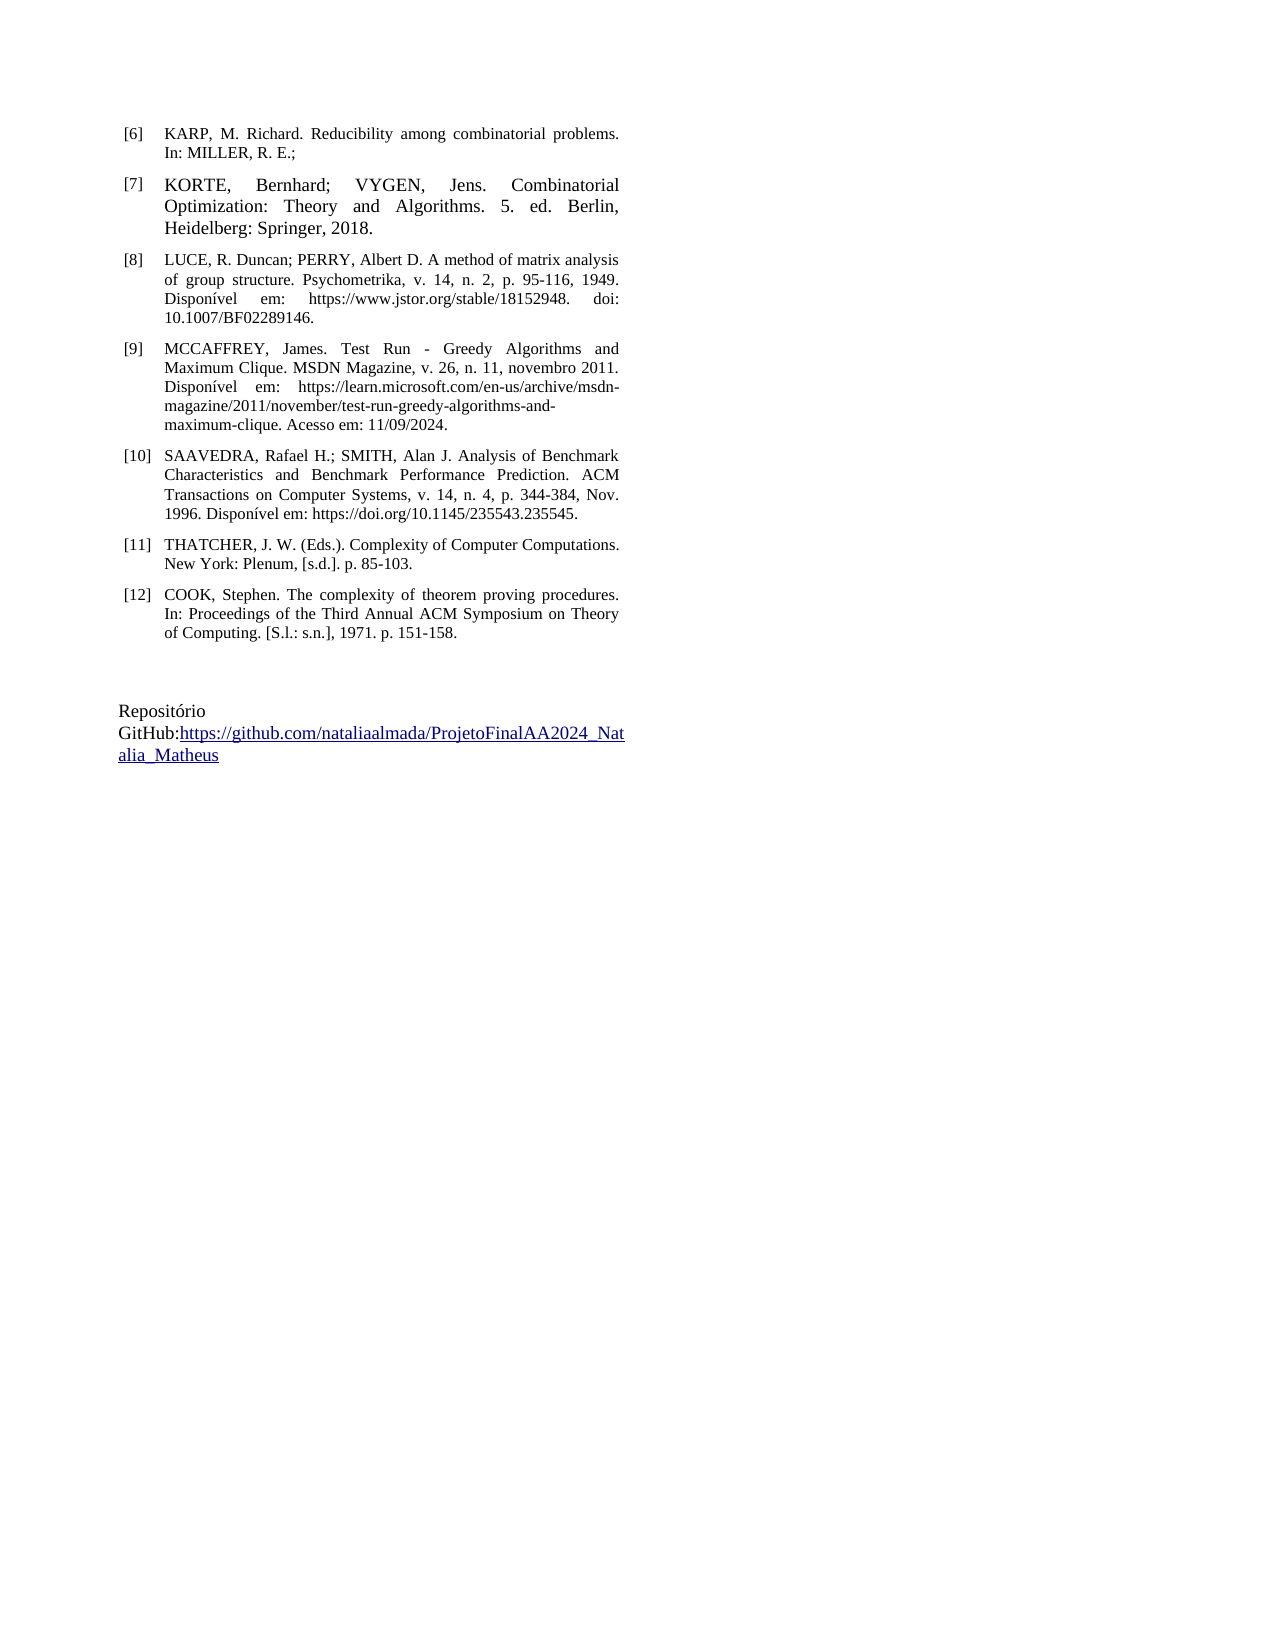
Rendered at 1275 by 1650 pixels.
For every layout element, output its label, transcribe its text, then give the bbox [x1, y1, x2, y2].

table_cell KARP, M. Richard. Reducibility among combinatorial problems. In: MILLER, R. E.; [158, 118, 625, 168]
table_cell MCCAFFREY, James. Test Run - Greedy Algorithms and Maximum Clique. MSDN Magazine, v. 26, n. 11, novembro 2011. Disponível em: https://learn.microsoft.com/en-us/archive/msdn-magazine/2011/november/test-run-greedy-algorithms-and-maximum-clique. Acesso em: 11/09/2024. [158, 333, 625, 440]
table_cell KORTE, Bernhard; VYGEN, Jens. Combinatorial Optimization: Theory and Algorithms. 5. ed. Berlin, Heidelberg: Springer, 2018. [158, 168, 625, 244]
table_cell SAAVEDRA, Rafael H.; SMITH, Alan J. Analysis of Benchmark Characteristics and Benchmark Performance Prediction. ACM Transactions on Computer Systems, v. 14, n. 4, p. 344-384, Nov. 1996. Disponível em: https://doi.org/10.1145/235543.235545. [158, 440, 625, 528]
table_cell COOK, Stephen. The complexity of theorem proving procedures. In: Proceedings of the Third Annual ACM Symposium on Theory of Computing. [S.l.: s.n.], 1971. p. 151-158. [158, 579, 625, 648]
table_cell [9] [118, 333, 158, 440]
table_cell LUCE, R. Duncan; PERRY, Albert D. A method of matrix analysis of group structure. Psychometrika, v. 14, n. 2, p. 95-116, 1949. Disponível em: https://www.jstor.org/stable/18152948. doi: 10.1007/BF02289146. [158, 244, 625, 333]
table_cell [12] [118, 579, 158, 648]
table_cell [6] [118, 118, 158, 168]
table_cell [8] [118, 244, 158, 333]
text Repositório GitHub:https://github.com/nataliaalmada/ProjetoFinalAA2024_Natalia_Matheus [118, 700, 625, 765]
table_cell [10] [118, 440, 158, 528]
table_cell [7] [118, 168, 158, 244]
table_cell THATCHER, J. W. (Eds.). Complexity of Computer Computations. New York: Plenum, [s.d.]. p. 85-103. [158, 529, 625, 578]
table_cell [11] [118, 529, 158, 578]
